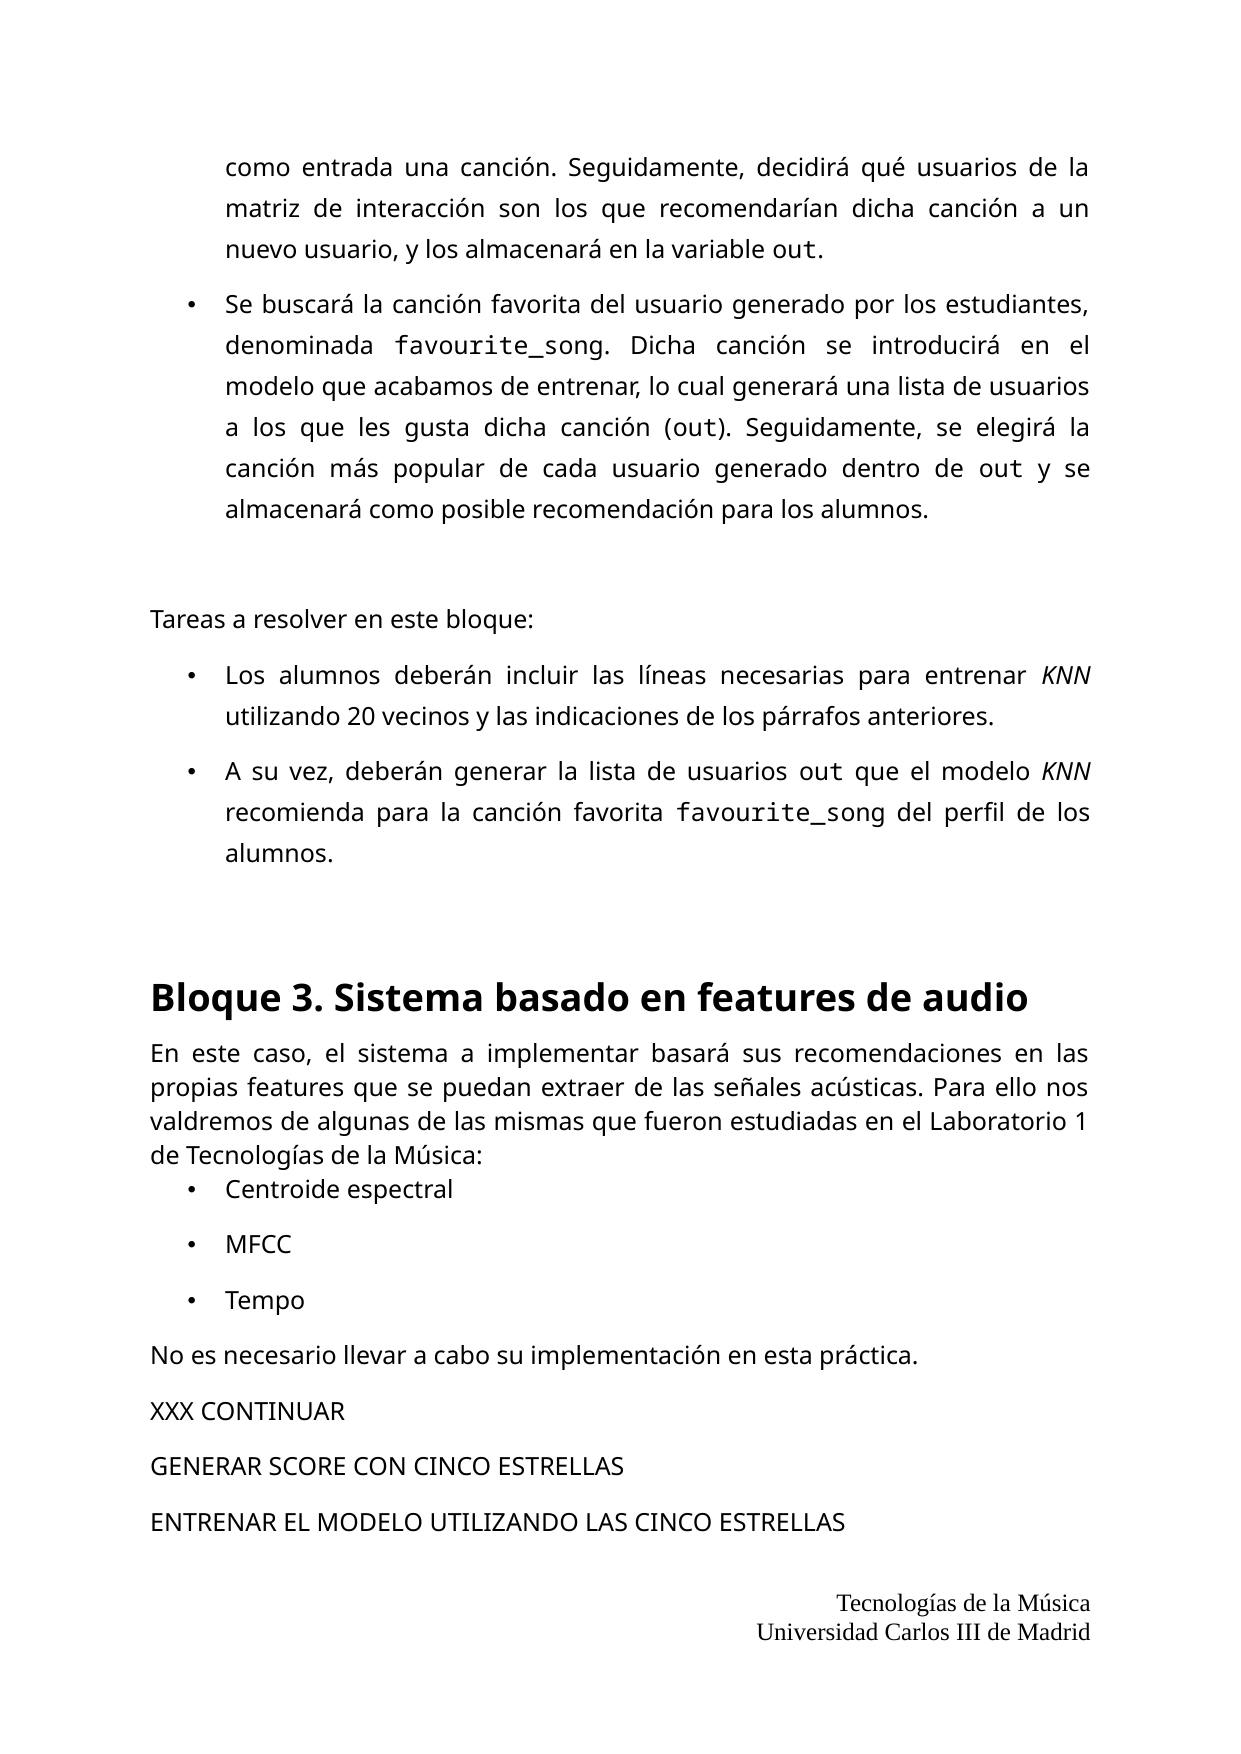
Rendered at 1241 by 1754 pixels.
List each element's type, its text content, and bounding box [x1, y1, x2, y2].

list MFCC [187, 1227, 1091, 1261]
text XXX CONTINUAR [150, 1393, 1091, 1427]
text En este caso, el sistema a implementar basará sus recomendaciones en las propias features que se puedan extraer de las señales acústicas. Para ello nos valdremos de algunas de las mismas que fueron estudiadas en el Laboratorio 1 de Tecnologías de la Música: [150, 1035, 1091, 1172]
list A su vez, deberán generar la lista de usuarios out que el modelo KNN recomienda para la canción favorita favourite_song del perfil de los alumnos. [187, 754, 1091, 869]
list Se buscará la canción favorita del usuario generado por los estudiantes, denominada favourite_song. Dicha canción se introducirá en el modelo que acabamos de entrenar, lo cual generará una lista de usuarios a los que les gusta dicha canción (out). Seguidamente, se elegirá la canción más popular de cada usuario generado dentro de out y se almacenará como posible recomendación para los alumnos. [187, 287, 1091, 525]
text GENERAR SCORE CON CINCO ESTRELLAS [150, 1449, 1091, 1483]
text ENTRENAR EL MODELO UTILIZANDO LAS CINCO ESTRELLAS [150, 1504, 1091, 1538]
list Los alumnos deberán incluir las líneas necesarias para entrenar KNN utilizando 20 vecinos y las indicaciones de los párrafos anteriores. [187, 657, 1091, 732]
subtitle Bloque 3. Sistema basado en features de audio [150, 971, 1091, 1023]
list Tempo [187, 1282, 1091, 1317]
list como entrada una canción. Seguidamente, decidirá qué usuarios de la matriz de interacción son los que recomendarían dicha canción a un nuevo usuario, y los almacenará en la variable out. [187, 150, 1091, 266]
list Centroide espectral [187, 1172, 1091, 1206]
text No es necesario llevar a cabo su implementación en esta práctica. [150, 1338, 1091, 1372]
text Tareas a resolver en este bloque: [150, 602, 1091, 636]
